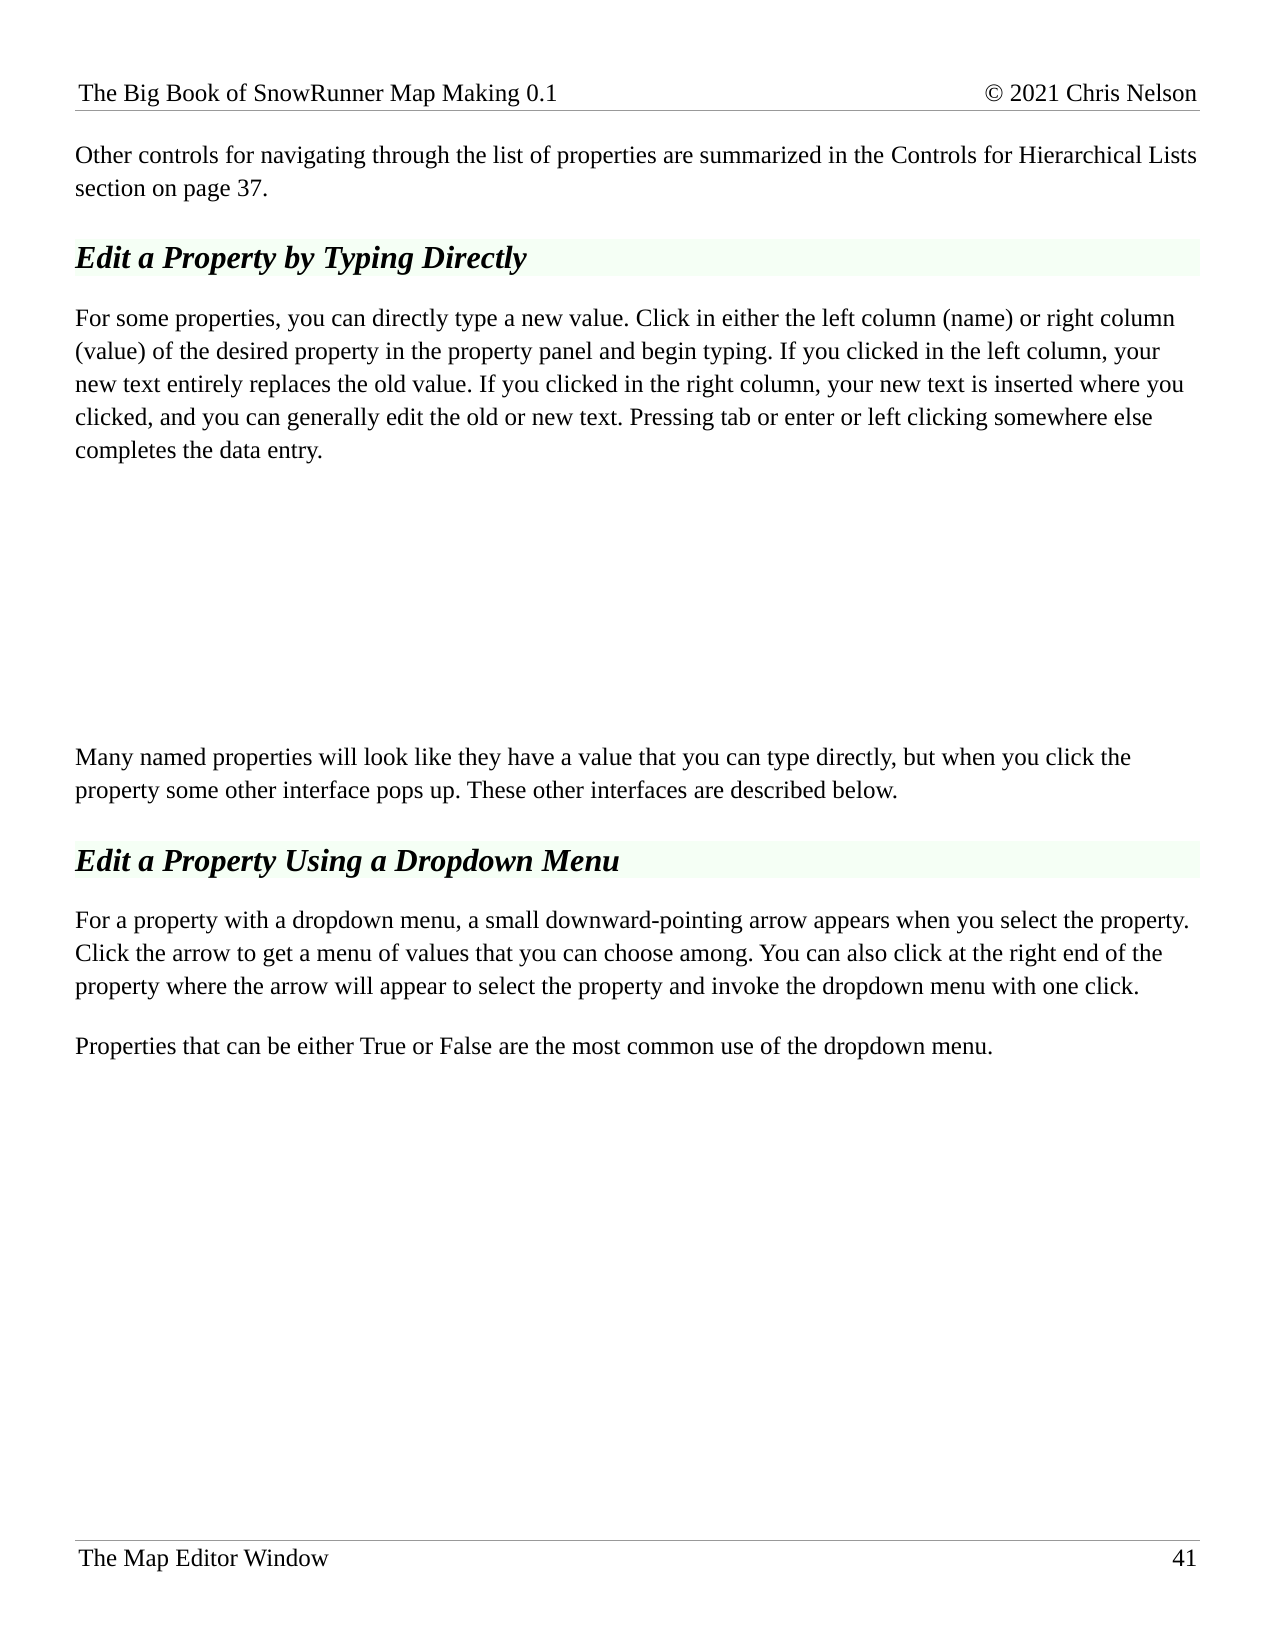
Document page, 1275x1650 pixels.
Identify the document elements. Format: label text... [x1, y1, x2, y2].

text Properties that can be either True or False are the most common use of the dropdown menu. [75, 1031, 1200, 1060]
text For some properties, you can directly type a new value. Click in either the left column (name) or right column (value) of the desired property in the property panel and begin typing. If you clicked in the left column, your new text entirely replaces the old value. If you clicked in the right column, your new text is inserted where you clicked, and you can generally edit the old or new text. Pressing tab or enter or left clicking somewhere else completes the data entry. [75, 303, 1200, 464]
text Many named properties will look like they have a value that you can type directly, but when you click the property some other interface pops up. These other interfaces are described below. [75, 742, 1200, 804]
text For a property with a dropdown menu, a small downward-pointing arrow appears when you select the property. Click the arrow to get a menu of values that you can choose among. You can also click at the right end of the property where the arrow will appear to select the property and invoke the dropdown menu with one click. [75, 905, 1200, 1000]
subtitle Edit a Property Using a Dropdown Menu [75, 841, 1200, 878]
text Other controls for navigating through the list of properties are summarized in the Controls for Hierarchical Lists section on page 37. [75, 140, 1200, 202]
subtitle Edit a Property by Typing Directly [75, 239, 1200, 276]
